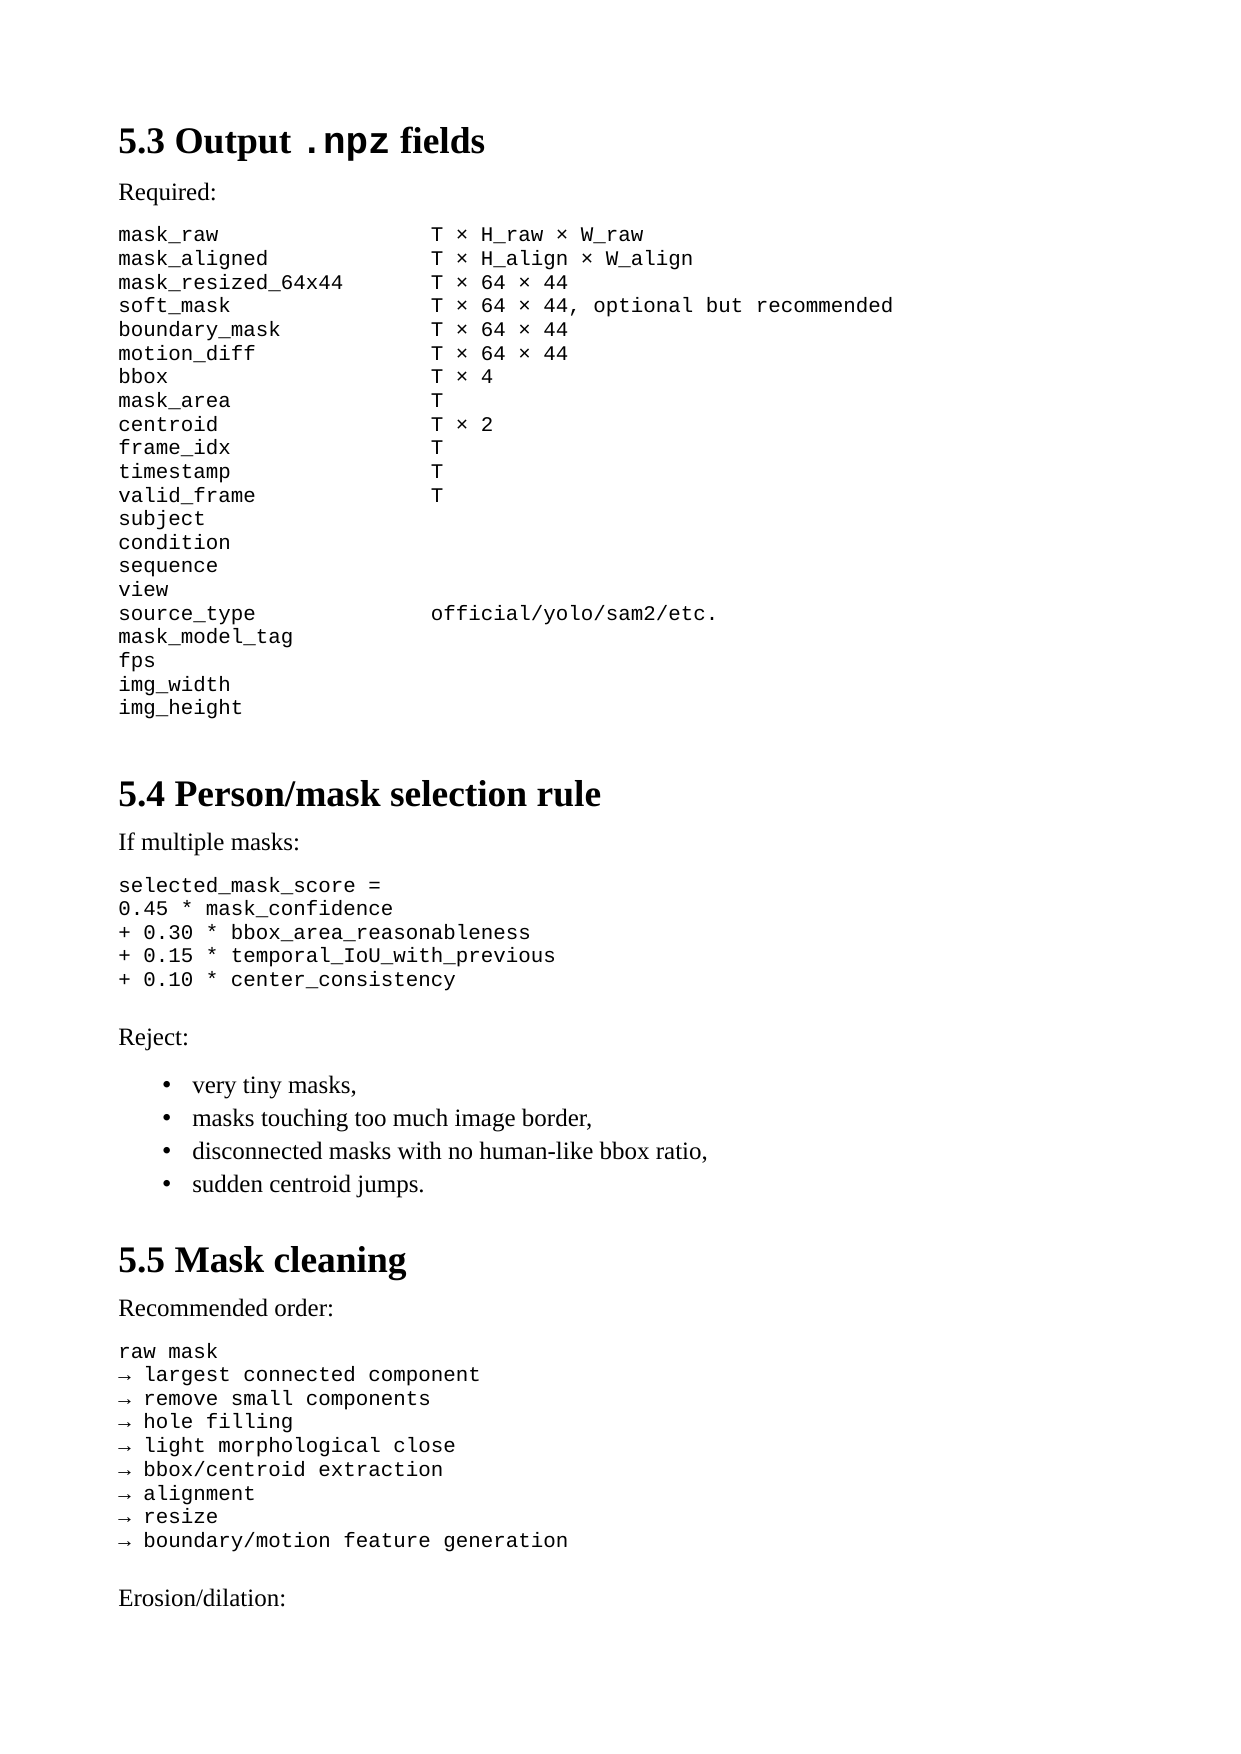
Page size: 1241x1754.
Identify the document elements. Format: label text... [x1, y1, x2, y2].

text img_height [118, 697, 1122, 721]
text mask_raw T × H_raw × W_raw [118, 224, 1122, 248]
text soft_mask T × 64 × 44, optional but recommended [118, 295, 1122, 319]
text raw mask [118, 1341, 1122, 1364]
text If multiple masks: [118, 827, 1122, 856]
text Erosion/dilation: [118, 1583, 1122, 1612]
text → hole filling [118, 1412, 1122, 1435]
list very tiny masks, [162, 1070, 1122, 1099]
text → bbox/centroid extraction [118, 1459, 1122, 1482]
text source_type official/yolo/sam2/etc. [118, 603, 1122, 626]
text Required: [118, 177, 1122, 206]
list sudden centroid jumps. [162, 1169, 1122, 1198]
text + 0.15 * temporal_IoU_with_previous [118, 946, 1122, 969]
text Recommended order: [118, 1293, 1122, 1322]
text sequence [118, 556, 1122, 579]
list disconnected masks with no human-like bbox ratio, [162, 1136, 1122, 1165]
text → resize [118, 1506, 1122, 1530]
text subject [118, 508, 1122, 532]
text view [118, 579, 1122, 603]
text condition [118, 532, 1122, 556]
text valid_frame T [118, 484, 1122, 508]
subtitle 5.4 Person/mask selection rule [118, 771, 1122, 814]
text boundary_mask T × 64 × 44 [118, 319, 1122, 343]
list masks touching too much image border, [162, 1103, 1122, 1132]
text fps [118, 650, 1122, 674]
text → remove small components [118, 1388, 1122, 1412]
text + 0.30 * bbox_area_reasonableness [118, 922, 1122, 946]
text centroid T × 2 [118, 414, 1122, 437]
text timestamp T [118, 461, 1122, 484]
text → light morphological close [118, 1435, 1122, 1459]
text → boundary/motion feature generation [118, 1530, 1122, 1553]
text mask_model_tag [118, 626, 1122, 650]
text → alignment [118, 1482, 1122, 1506]
text mask_resized_64x44 T × 64 × 44 [118, 272, 1122, 295]
text 0.45 * mask_confidence [118, 898, 1122, 922]
text Reject: [118, 1022, 1122, 1051]
text + 0.10 * center_consistency [118, 969, 1122, 993]
text mask_area T [118, 390, 1122, 414]
text selected_mask_score = [118, 874, 1122, 898]
text → largest connected component [118, 1364, 1122, 1388]
subtitle 5.3 Output .npz fields [118, 118, 1122, 164]
text mask_aligned T × H_align × W_align [118, 248, 1122, 272]
text motion_diff T × 64 × 44 [118, 343, 1122, 366]
text img_width [118, 674, 1122, 697]
text bbox T × 4 [118, 366, 1122, 390]
text frame_idx T [118, 437, 1122, 461]
subtitle 5.5 Mask cleaning [118, 1237, 1122, 1281]
